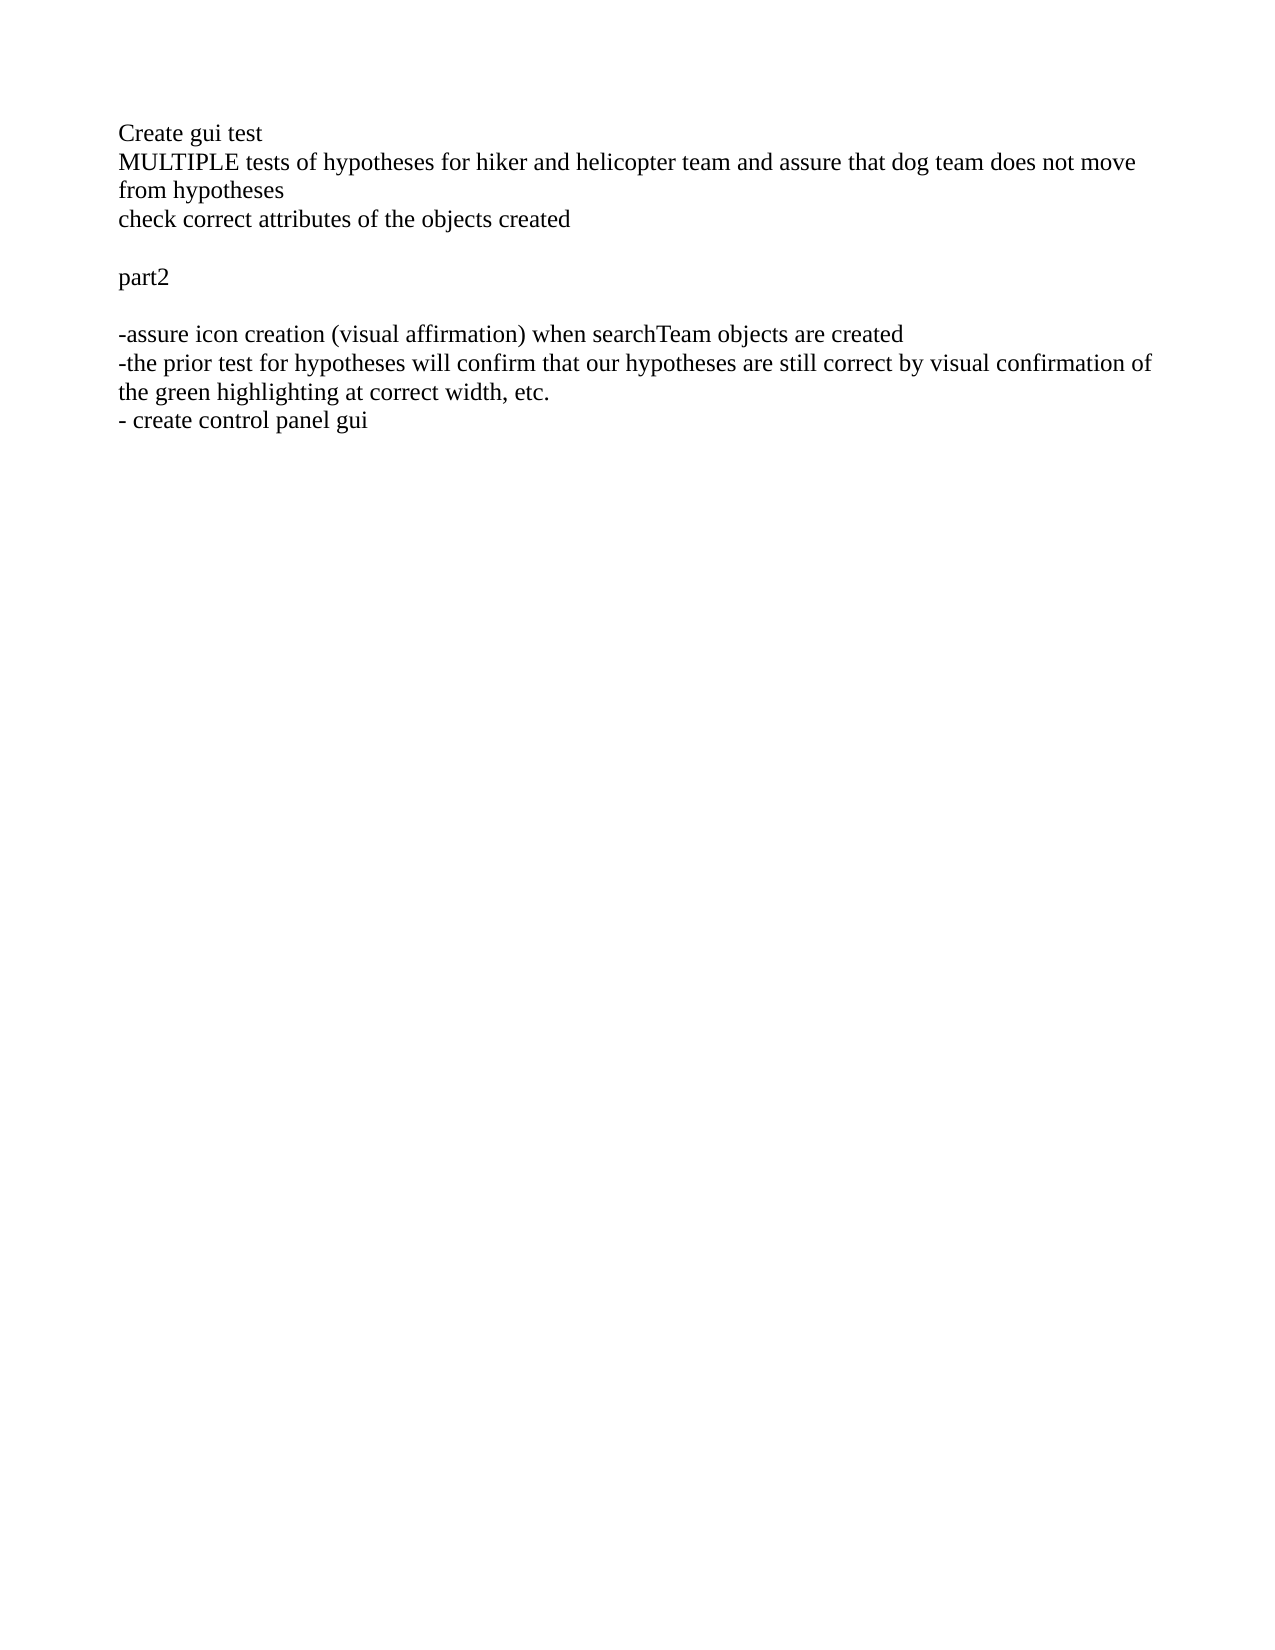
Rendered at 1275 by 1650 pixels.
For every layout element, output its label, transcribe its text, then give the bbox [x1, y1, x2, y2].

text check correct attributes of the objects created [118, 204, 1157, 233]
text MULTIPLE tests of hypotheses for hiker and helicopter team and assure that dog team does not move from hypotheses [118, 147, 1157, 204]
text part2 [118, 262, 1157, 291]
text Create gui test [118, 118, 1157, 147]
text -the prior test for hypotheses will confirm that our hypotheses are still correct by visual confirmation of the green highlighting at correct width, etc. [118, 348, 1157, 406]
text -assure icon creation (visual affirmation) when searchTeam objects are created [118, 319, 1157, 348]
text - create control panel gui [118, 406, 1157, 434]
